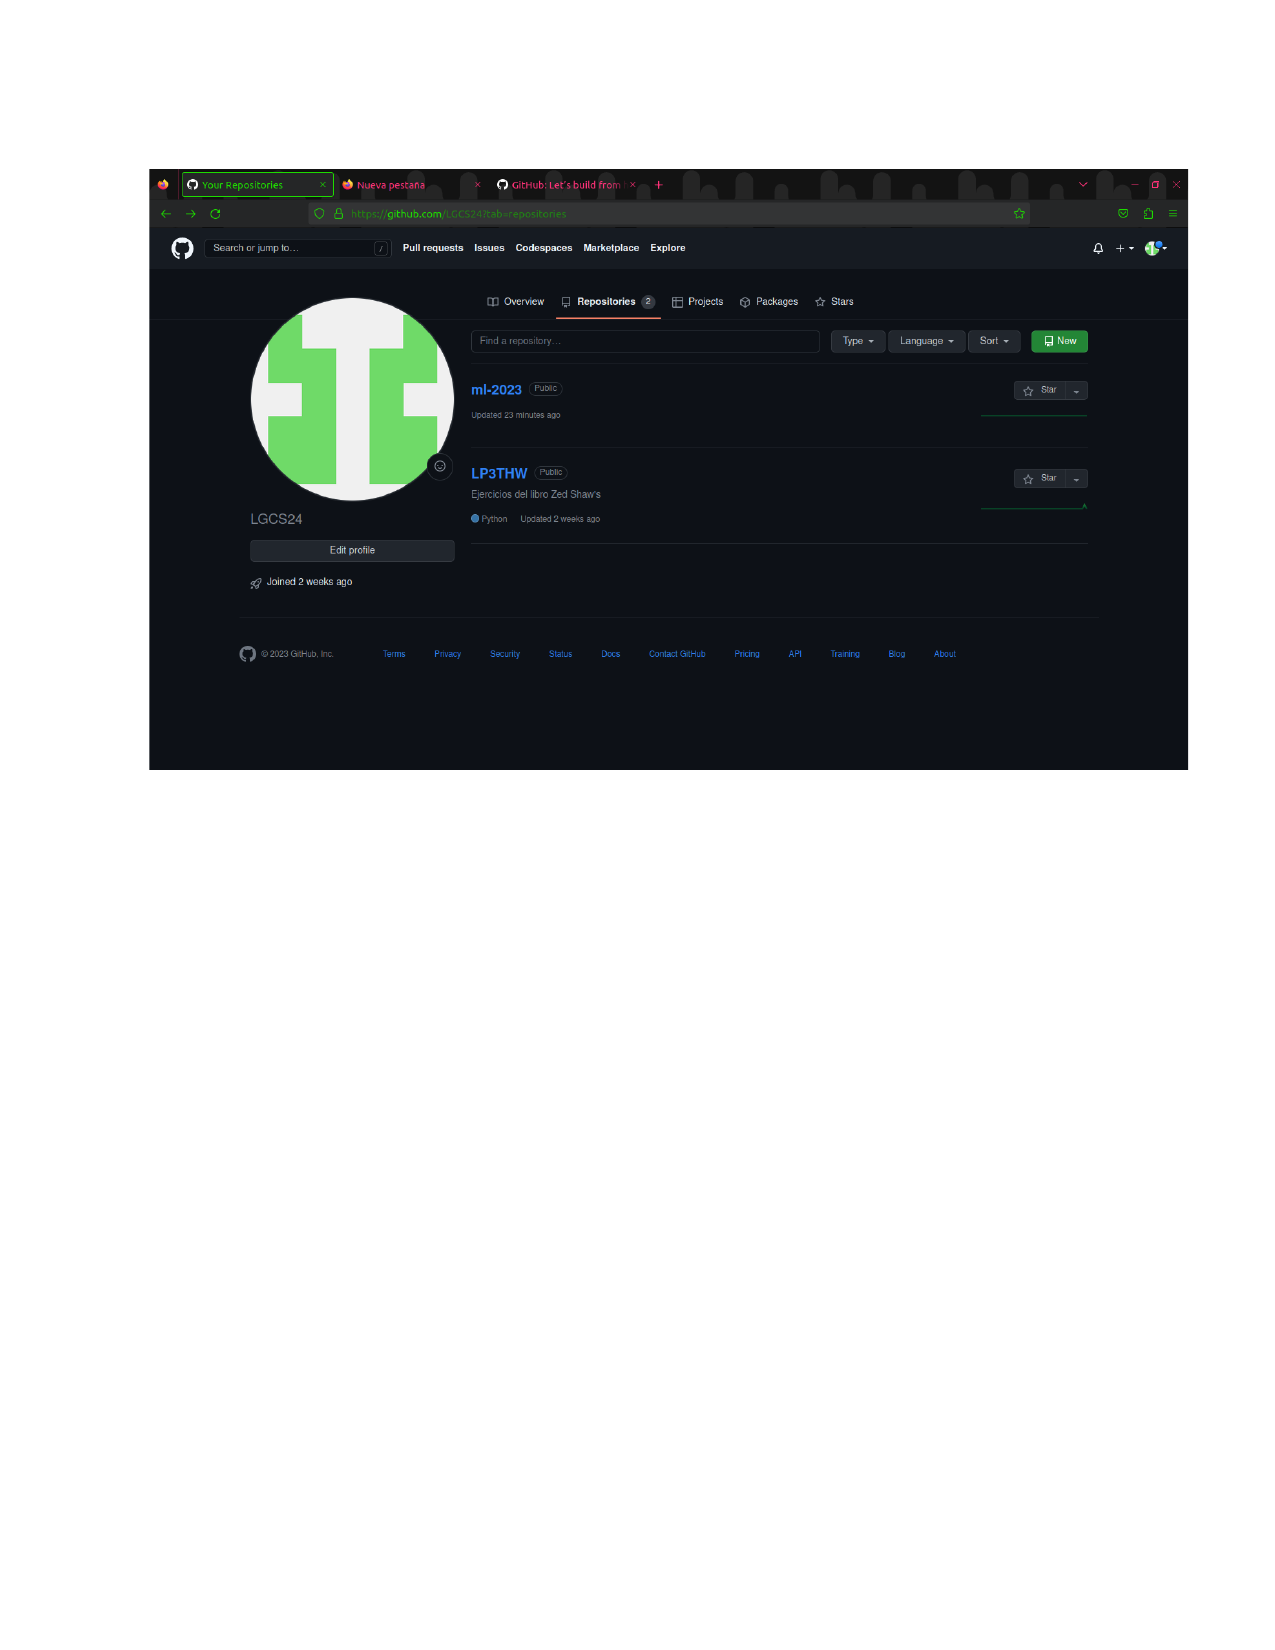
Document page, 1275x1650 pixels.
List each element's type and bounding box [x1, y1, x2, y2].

picture [149, 169, 1189, 770]
